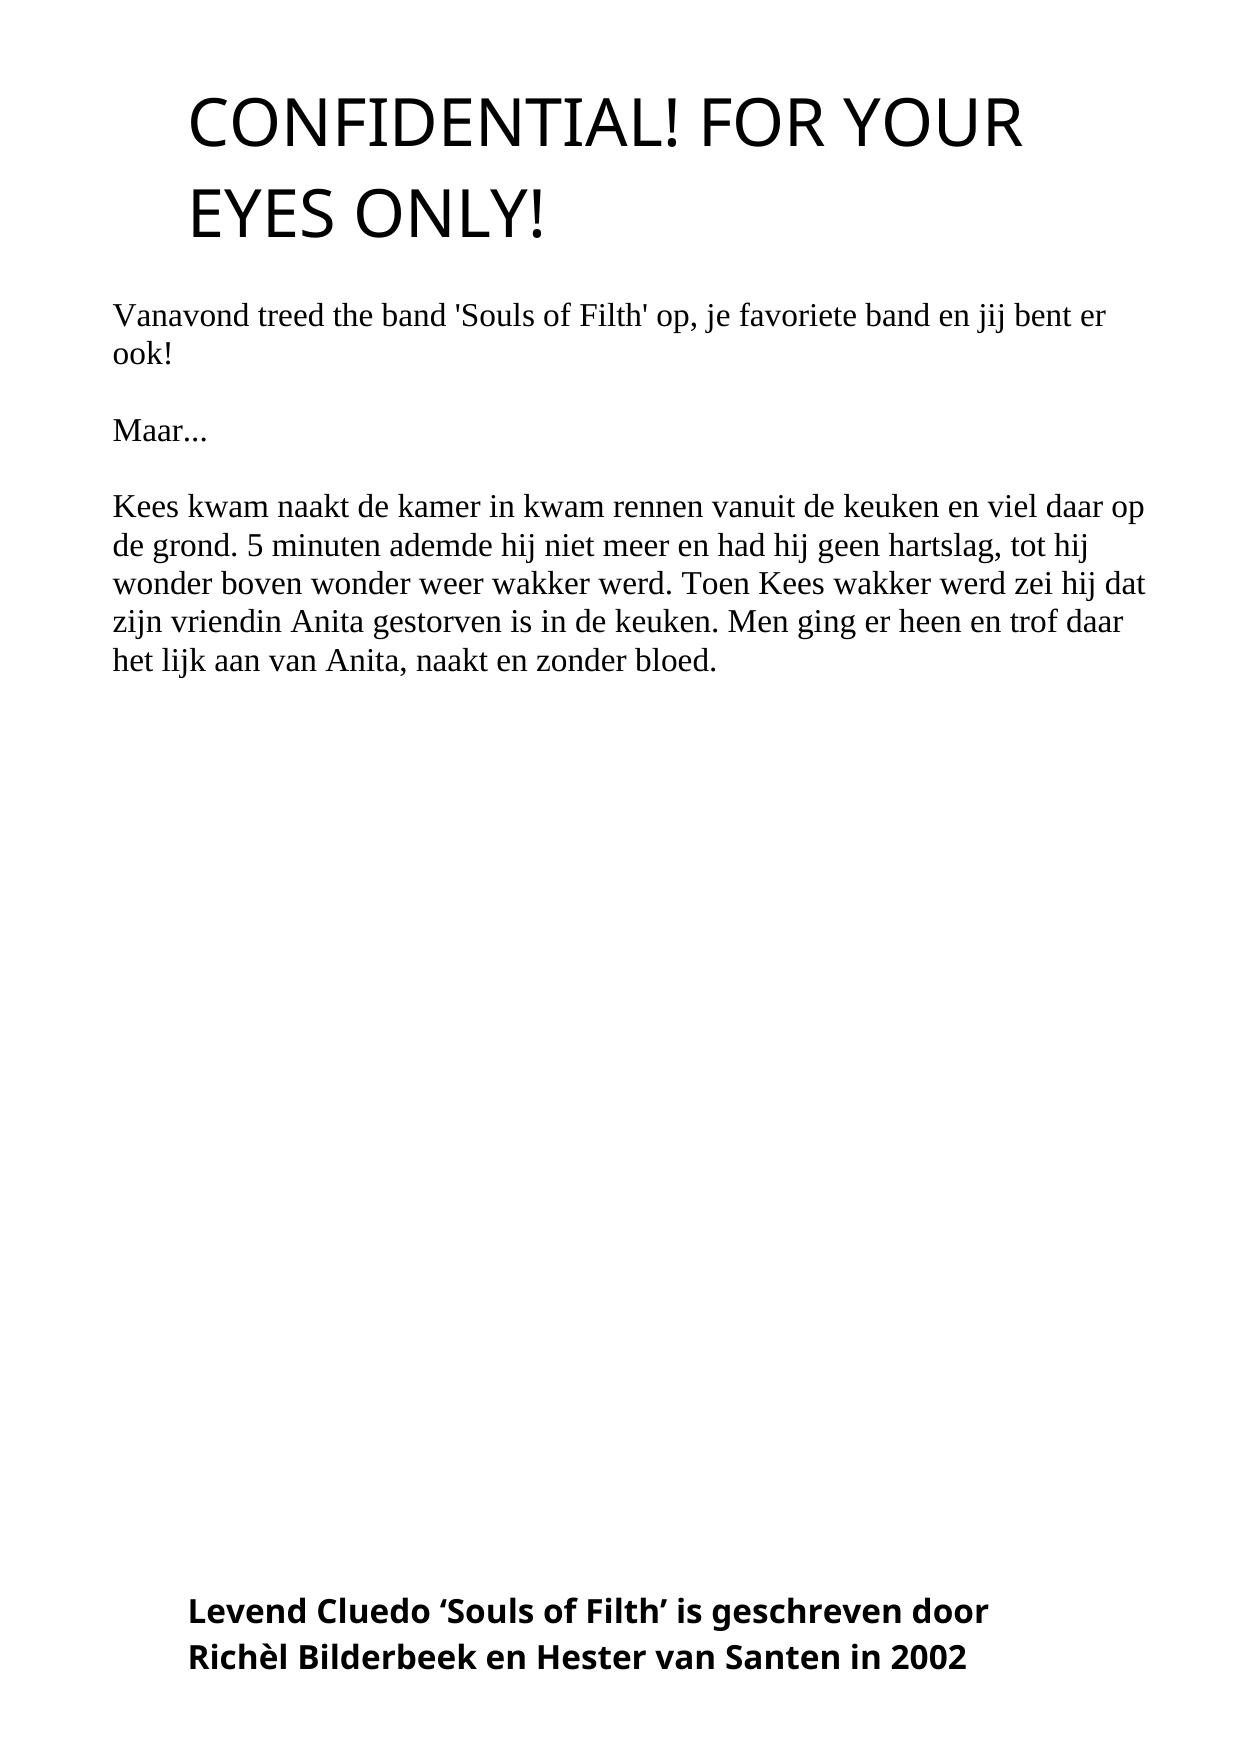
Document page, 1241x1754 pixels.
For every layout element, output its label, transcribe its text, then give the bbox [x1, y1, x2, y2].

text Kees kwam naakt de kamer in kwam rennen vanuit de keuken en viel daar op de grond. 5 minuten ademde hij niet meer en had hij geen hartslag, tot hij wonder boven wonder weer wakker werd. Toen Kees wakker werd zei hij dat zijn vriendin Anita gestorven is in de keuken. Men ging er heen en trof daar het lijk aan van Anita, naakt en zonder bloed. [112, 487, 1162, 678]
text Vanavond treed the band 'Souls of Filth' op, je favoriete band en jij bent er ook! [112, 295, 1162, 372]
text Maar... [112, 410, 1162, 448]
